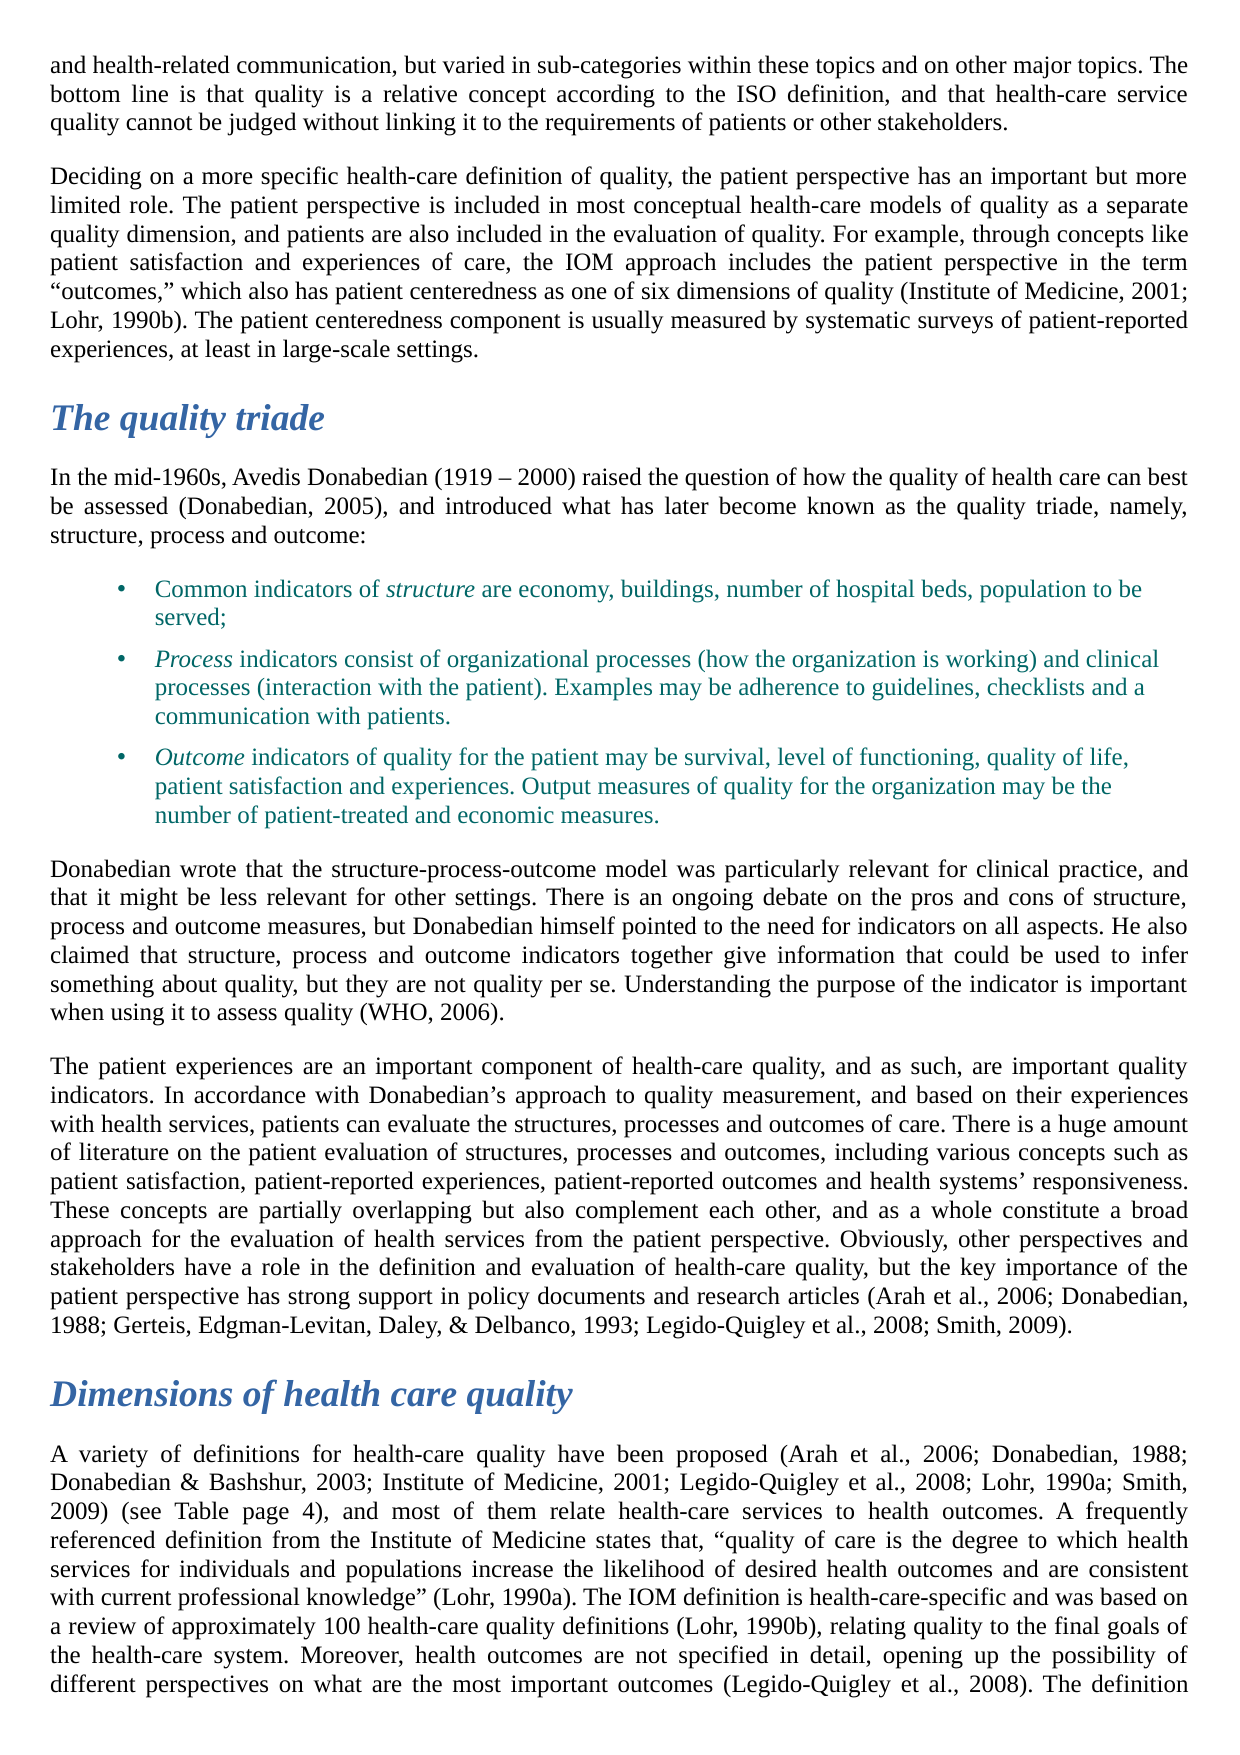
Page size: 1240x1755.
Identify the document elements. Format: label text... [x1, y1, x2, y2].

list Common indicators of structure are economy, buildings, number of hospital beds, population to be served; [117, 574, 1189, 631]
text and health-related communication, but varied in sub-categories within these topics and on other major topics. The bottom line is that quality is a relative concept according to the ISO definition, and that health-care service quality cannot be judged without linking it to the requirements of patients or other stakeholders. [50, 50, 1189, 136]
text The patient experiences are an important component of health-care quality, and as such, are important quality indicators. In accordance with Donabedian’s approach to quality measurement, and based on their experiences with health services, patients can evaluate the structures, processes and outcomes of care. There is a huge amount of literature on the patient evaluation of structures, processes and outcomes, including various concepts such as patient satisfaction, patient-reported experiences, patient-reported outcomes and health systems’ responsiveness. These concepts are partially overlapping but also complement each other, and as a whole constitute a broad approach for the evaluation of health services from the patient perspective. Obviously, other perspectives and stakeholders have a role in the definition and evaluation of health-care quality, but the key importance of the patient perspective has strong support in policy documents and research articles (Arah et al., 2006; Donabedian, 1988; Gerteis, Edgman-Levitan, Daley, & Delbanco, 1993; Legido-Quigley et al., 2008; Smith, 2009). [50, 1051, 1189, 1339]
list Outcome indicators of quality for the patient may be survival, level of functioning, quality of life, patient satisfaction and experiences. Output measures of quality for the organization may be the number of patient-treated and economic measures. [117, 742, 1189, 829]
subtitle The quality triade [50, 400, 1131, 437]
text Donabedian wrote that the structure-process-outcome model was particularly relevant for clinical practice, and that it might be less relevant for other settings. There is an ongoing debate on the pros and cons of structure, process and outcome measures, but Donabedian himself pointed to the need for indicators on all aspects. He also claimed that structure, process and outcome indicators together give information that could be used to infer something about quality, but they are not quality per se. Understanding the purpose of the indicator is important when using it to assess quality (WHO, 2006). [50, 854, 1189, 1026]
list Process indicators consist of organizational processes (how the organization is working) and clinical processes (interaction with the patient). Examples may be adherence to guidelines, checklists and a communication with patients. [117, 644, 1189, 730]
subtitle Dimensions of health care quality [50, 1376, 1131, 1414]
text A variety of definitions for health-care quality have been proposed (Arah et al., 2006; Donabedian, 1988; Donabedian & Bashshur, 2003; Institute of Medicine, 2001; Legido-Quigley et al., 2008; Lohr, 1990a; Smith, 2009) (see Table page 4), and most of them relate health-care services to health outcomes. A frequently referenced definition from the Institute of Medicine states that, “quality of care is the degree to which health services for individuals and populations increase the likelihood of desired health outcomes and are consistent with current professional knowledge” (Lohr, 1990a). The IOM definition is health-care-specific and was based on a review of approximately 100 health-care quality definitions (Lohr, 1990b), relating quality to the final goals of the health-care system. Moreover, health outcomes are not specified in detail, opening up the possibility of different perspectives on what are the most important outcomes (Legido-Quigley et al., 2008). The definition [50, 1439, 1189, 1697]
text Deciding on a more specific health-care definition of quality, the patient perspective has an important but more limited role. The patient perspective is included in most conceptual health-care models of quality as a separate quality dimension, and patients are also included in the evaluation of quality. For example, through concepts like patient satisfaction and experiences of care, the IOM approach includes the patient perspective in the term “outcomes,” which also has patient centeredness as one of six dimensions of quality (Institute of Medicine, 2001; Lohr, 1990b). The patient centeredness component is usually measured by systematic surveys of patient-reported experiences, at least in large-scale settings. [50, 161, 1189, 362]
text In the mid-1960s, Avedis Donabedian (1919 – 2000) raised the question of how the quality of health care can best be assessed (Donabedian, 2005), and introduced what has later become known as the quality triade, namely, structure, process and outcome: [50, 462, 1189, 549]
